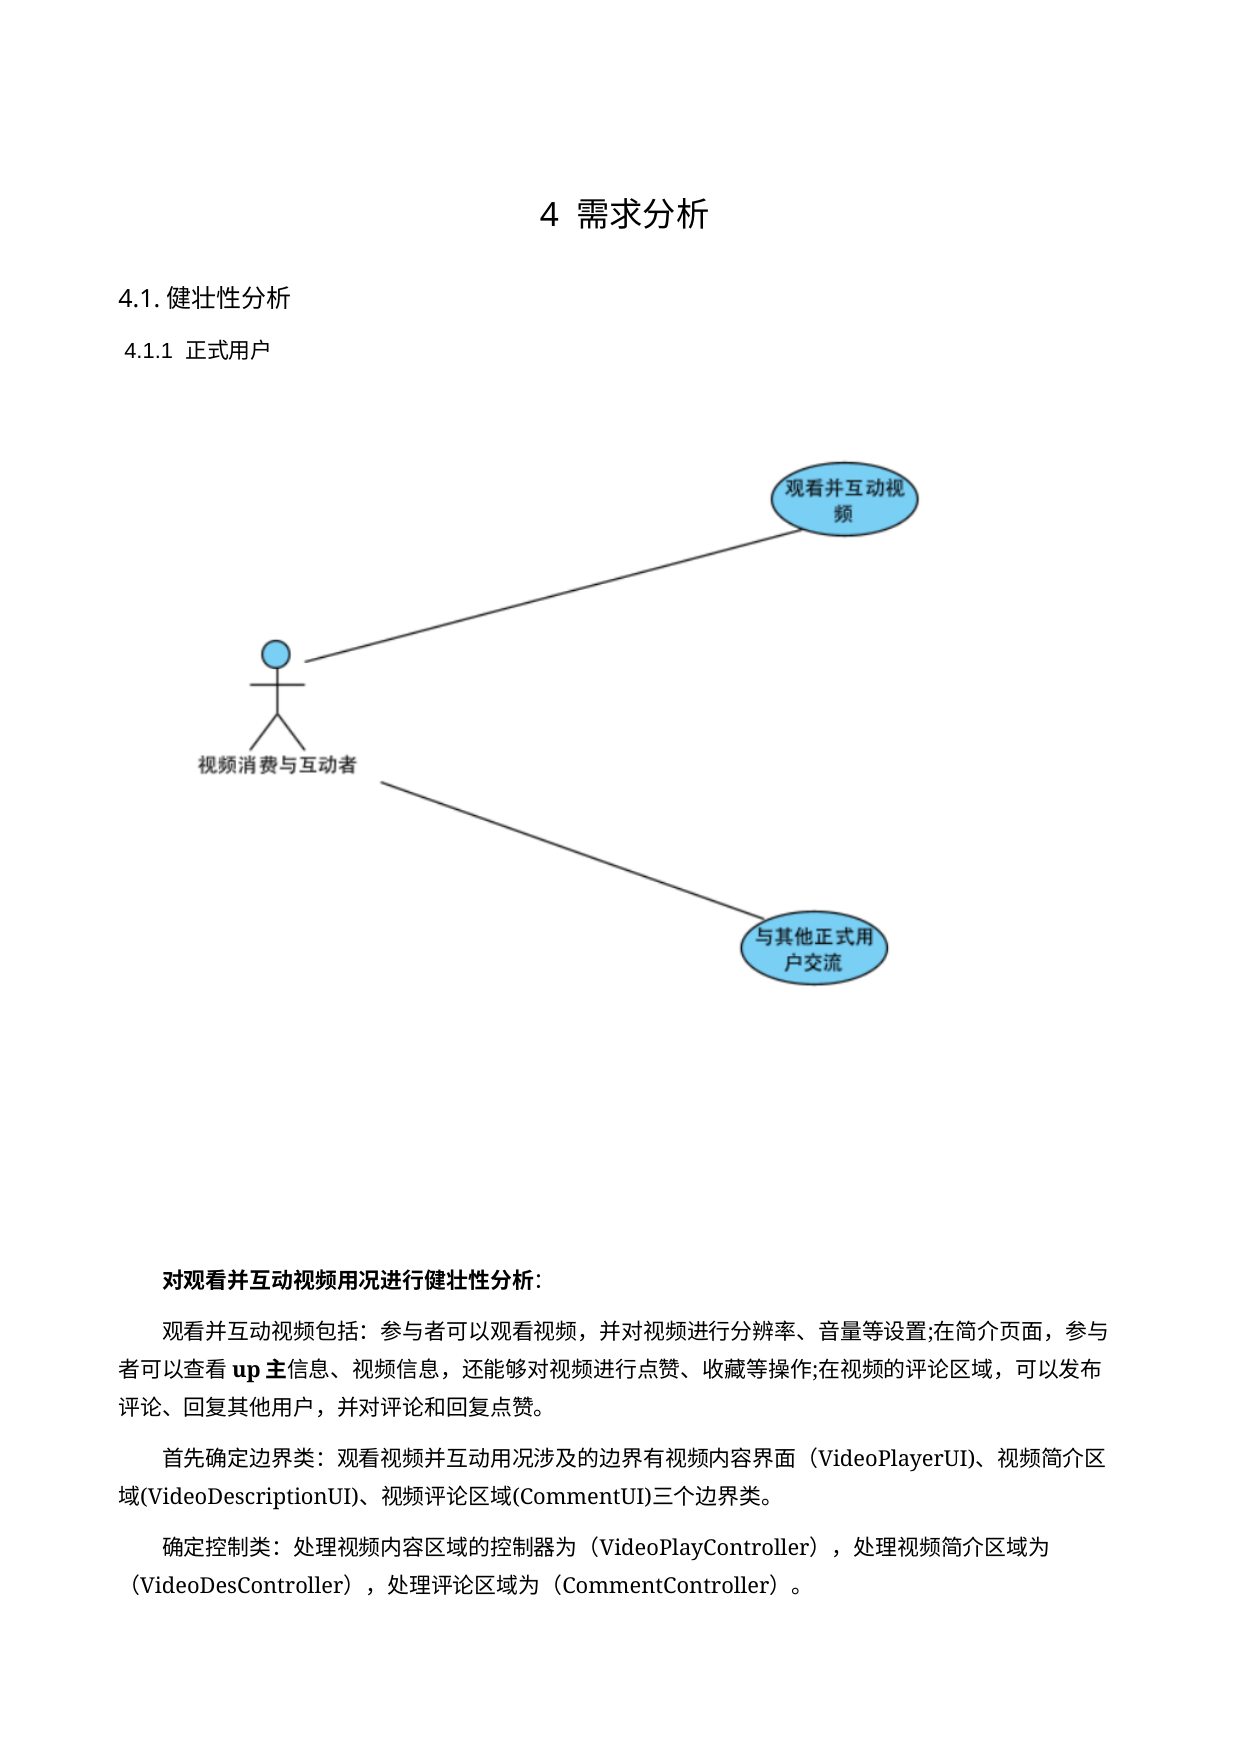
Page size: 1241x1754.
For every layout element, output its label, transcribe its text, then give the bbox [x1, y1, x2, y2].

text 观看并互动视频包括：参与者可以观看视频，并对视频进行分辨率、音量等设置;在简介页面，参与者可以查看up主信息、视频信息，还能够对视频进行点赞、收藏等操作;在视频的评论区域，可以发布评论、回复其他用户，并对评论和回复点赞。 [118, 1314, 1122, 1422]
text 首先确定边界类：观看视频并互动用况涉及的边界有视频内容界面（VideoPlayerUI)、视频简介区域(VideoDescriptionUI)、视频评论区域(CommentUI)三个边界类。 [118, 1441, 1122, 1511]
text 对观看并互动视频用况进行健壮性分析： [118, 1263, 1122, 1295]
text 确定控制类：处理视频内容区域的控制器为（VideoPlayController），处理视频简介区域为（VideoDesController），处理评论区域为（CommentController）。 [118, 1530, 1122, 1600]
subtitle 正式用户 [118, 333, 1122, 365]
subtitle 需求分析 [118, 188, 1122, 236]
picture [118, 371, 1123, 1168]
subtitle 健壮性分析 [118, 278, 1122, 314]
